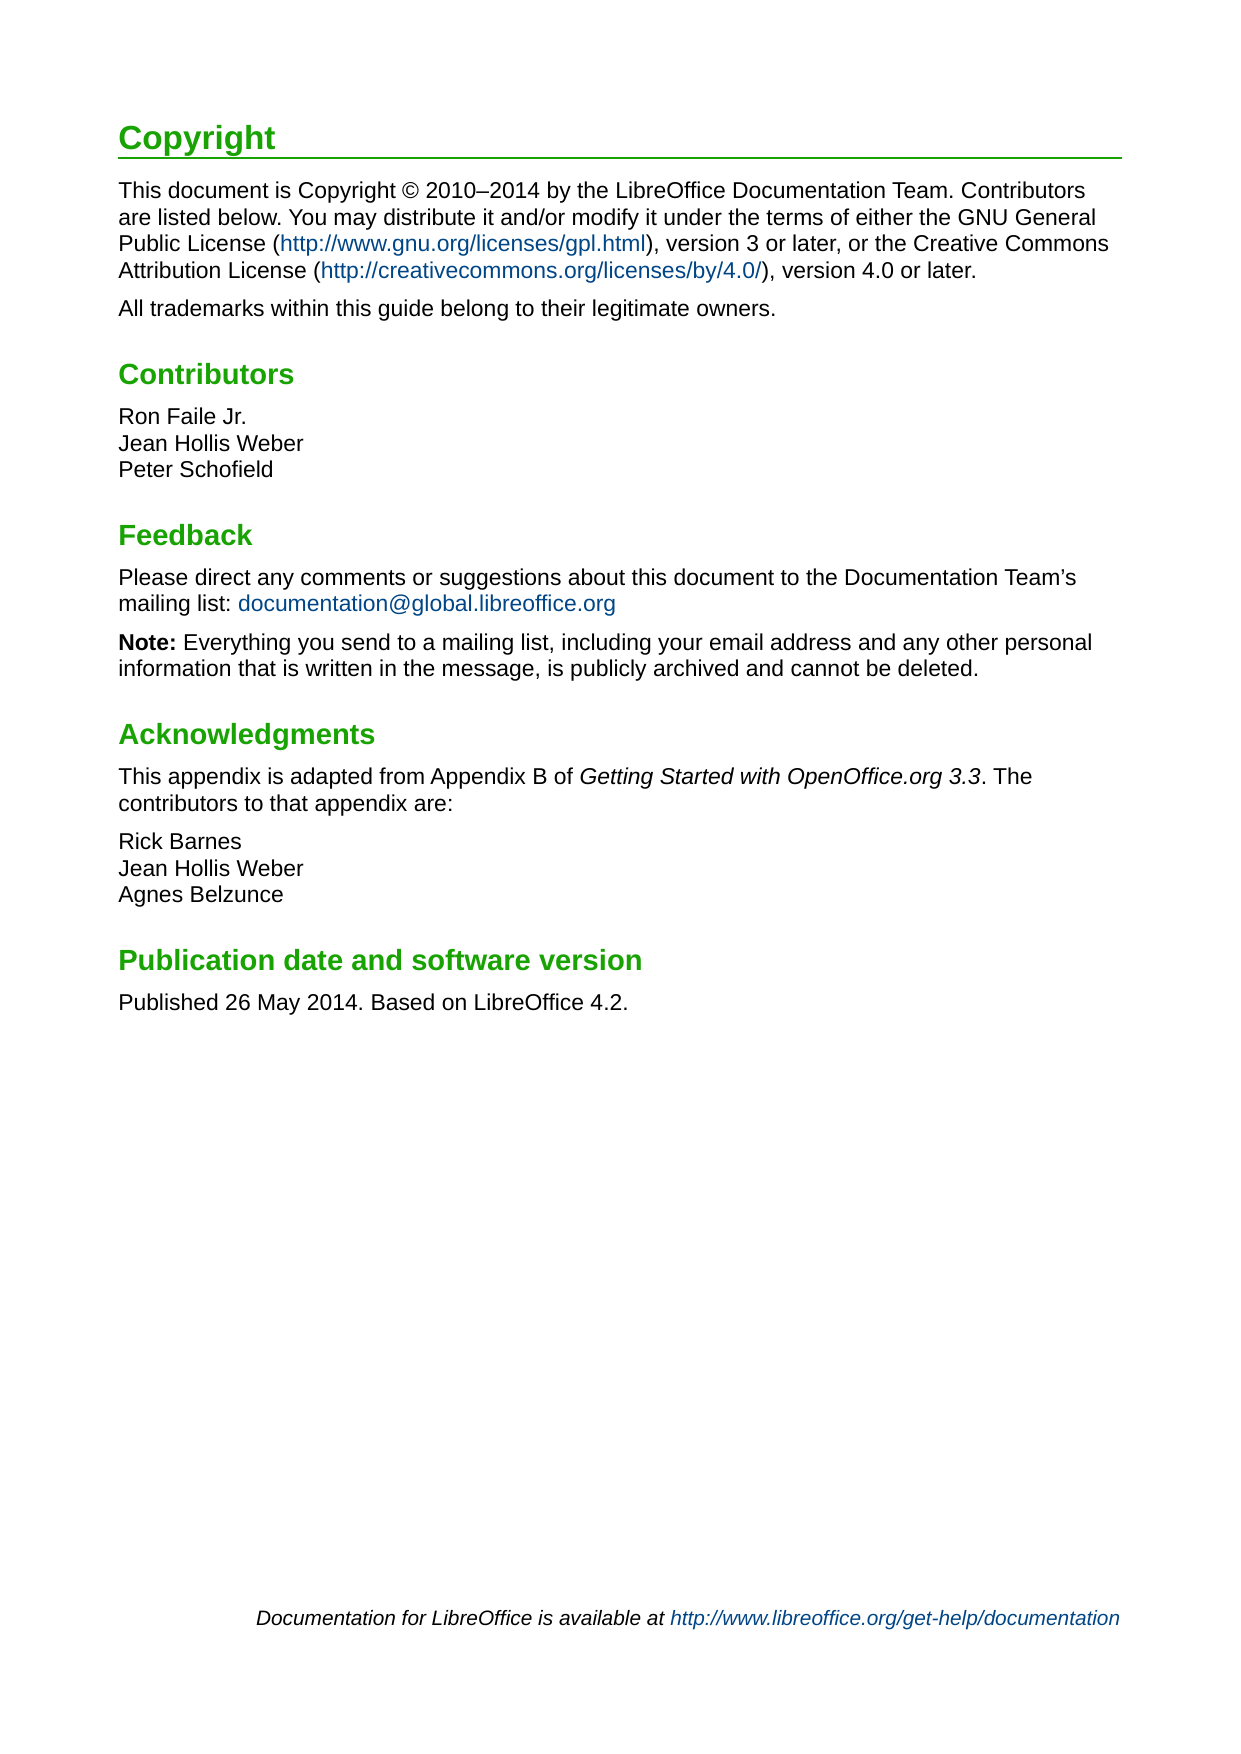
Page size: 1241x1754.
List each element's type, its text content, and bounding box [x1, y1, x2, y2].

text Note: Everything you send to a mailing list, including your email address and any other personal information that is written in the message, is publicly archived and cannot be deleted. [118, 629, 1122, 682]
text Rick Barnes Jean Hollis Weber Agnes Belzunce [118, 828, 1122, 907]
subtitle Contributors [118, 357, 1122, 391]
text Published 26 May 2014. Based on LibreOffice 4.2. [118, 989, 1122, 1015]
subtitle Acknowledgments [118, 717, 1122, 751]
text Ron Faile Jr. Jean Hollis Weber Peter Schofield [118, 403, 1122, 482]
text This document is Copyright © 2010–2014 by the LibreOffice Documentation Team. Contributors are listed below. You may distribute it and/or modify it under the terms of either the GNU General Public License (http://www.gnu.org/licenses/gpl.html), version 3 or later, or the Creative Commons Attribution License (http://creativecommons.org/licenses/by/4.0/), version 4.0 or later. [118, 177, 1122, 283]
text This appendix is adapted from Appendix B of Getting Started with OpenOffice.org 3.3. The contributors to that appendix are: [118, 763, 1122, 816]
text All trademarks within this guide belong to their legitimate owners. [118, 295, 1122, 322]
subtitle Copyright [118, 118, 1122, 157]
text Please direct any comments or suggestions about this document to the Documentation Team’s mailing list: documentation@global.libreoffice.org [118, 564, 1122, 616]
subtitle Feedback [118, 518, 1122, 551]
subtitle Publication date and software version [118, 943, 1122, 976]
